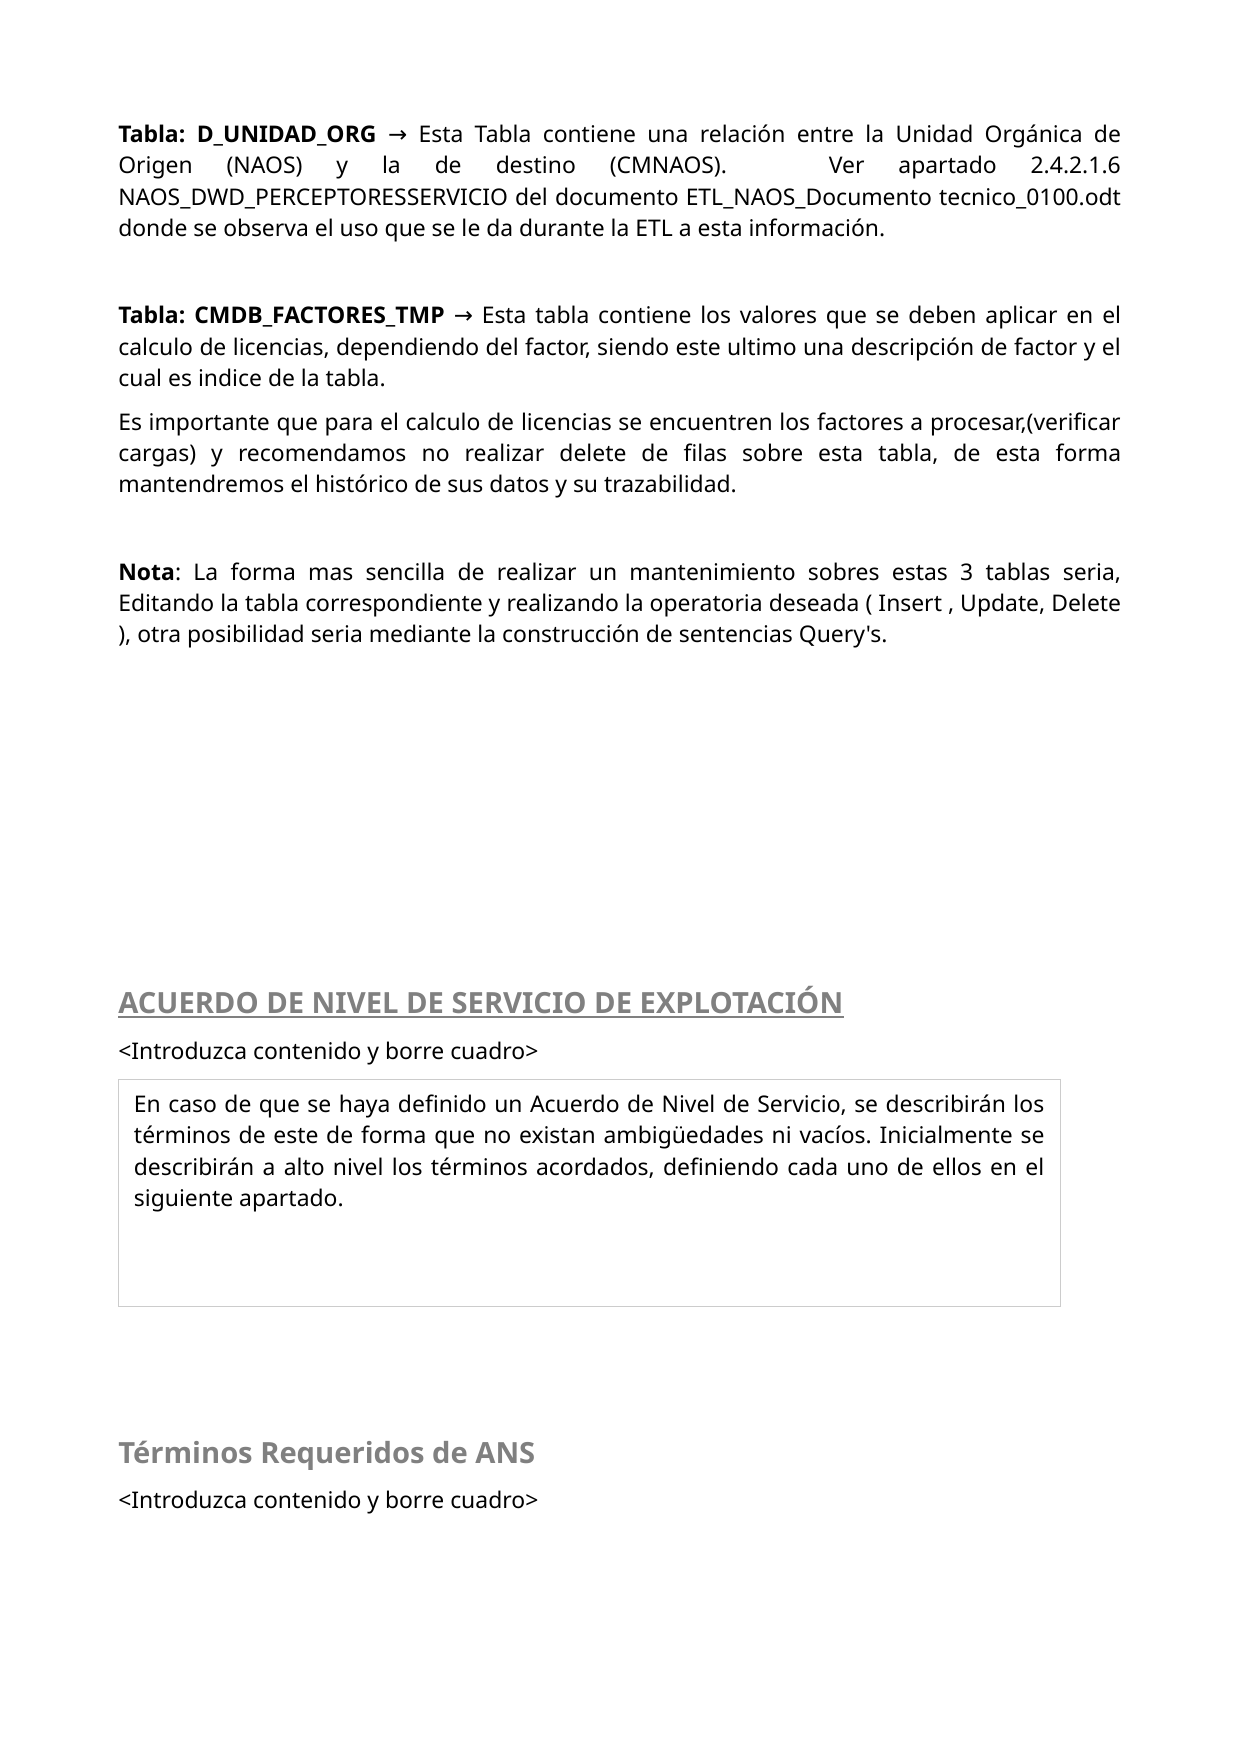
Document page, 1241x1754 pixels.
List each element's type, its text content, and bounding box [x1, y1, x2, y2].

text Es importante que para el calculo de licencias se encuentren los factores a procesar,(verificar cargas) y recomendamos no realizar delete de filas sobre esta tabla, de esta forma mantendremos el histórico de sus datos y su trazabilidad. [118, 406, 1122, 499]
text <Introduzca contenido y borre cuadro> [118, 1484, 1122, 1516]
text En caso de que se haya definido un Acuerdo de Nivel de Servicio, se describirán los términos de este de forma que no existan ambigüedades ni vacíos. Inicialmente se describirán a alto nivel los términos acordados, definiendo cada uno de ellos en el siguiente apartado. [134, 1088, 1046, 1213]
text <Introduzca contenido y borre cuadro> [118, 1035, 1122, 1066]
text Tabla: D_UNIDAD_ORG → Esta Tabla contiene una relación entre la Unidad Orgánica de Origen (NAOS) y la de destino (CMNAOS). Ver apartado 2.4.2.1.6 NAOS_DWD_PERCEPTORESSERVICIO del documento ETL_NAOS_Documento tecnico_0100.odt donde se observa el uso que se le da durante la ETL a esta información. [118, 118, 1122, 243]
text Tabla: CMDB_FACTORES_TMP → Esta tabla contiene los valores que se deben aplicar en el calculo de licencias, dependiendo del factor, siendo este ultimo una descripción de factor y el cual es indice de la tabla. [118, 299, 1122, 393]
subtitle Términos Requeridos de ANS [118, 1432, 1122, 1472]
subtitle ACUERDO DE NIVEL DE SERVICIO DE EXPLOTACIÓN [118, 983, 1122, 1022]
text Nota: La forma mas sencilla de realizar un mantenimiento sobres estas 3 tablas seria, Editando la tabla correspondiente y realizando la operatoria deseada ( Insert , Update, Delete ), otra posibilidad seria mediante la construcción de sentencias Query's. [118, 556, 1122, 649]
